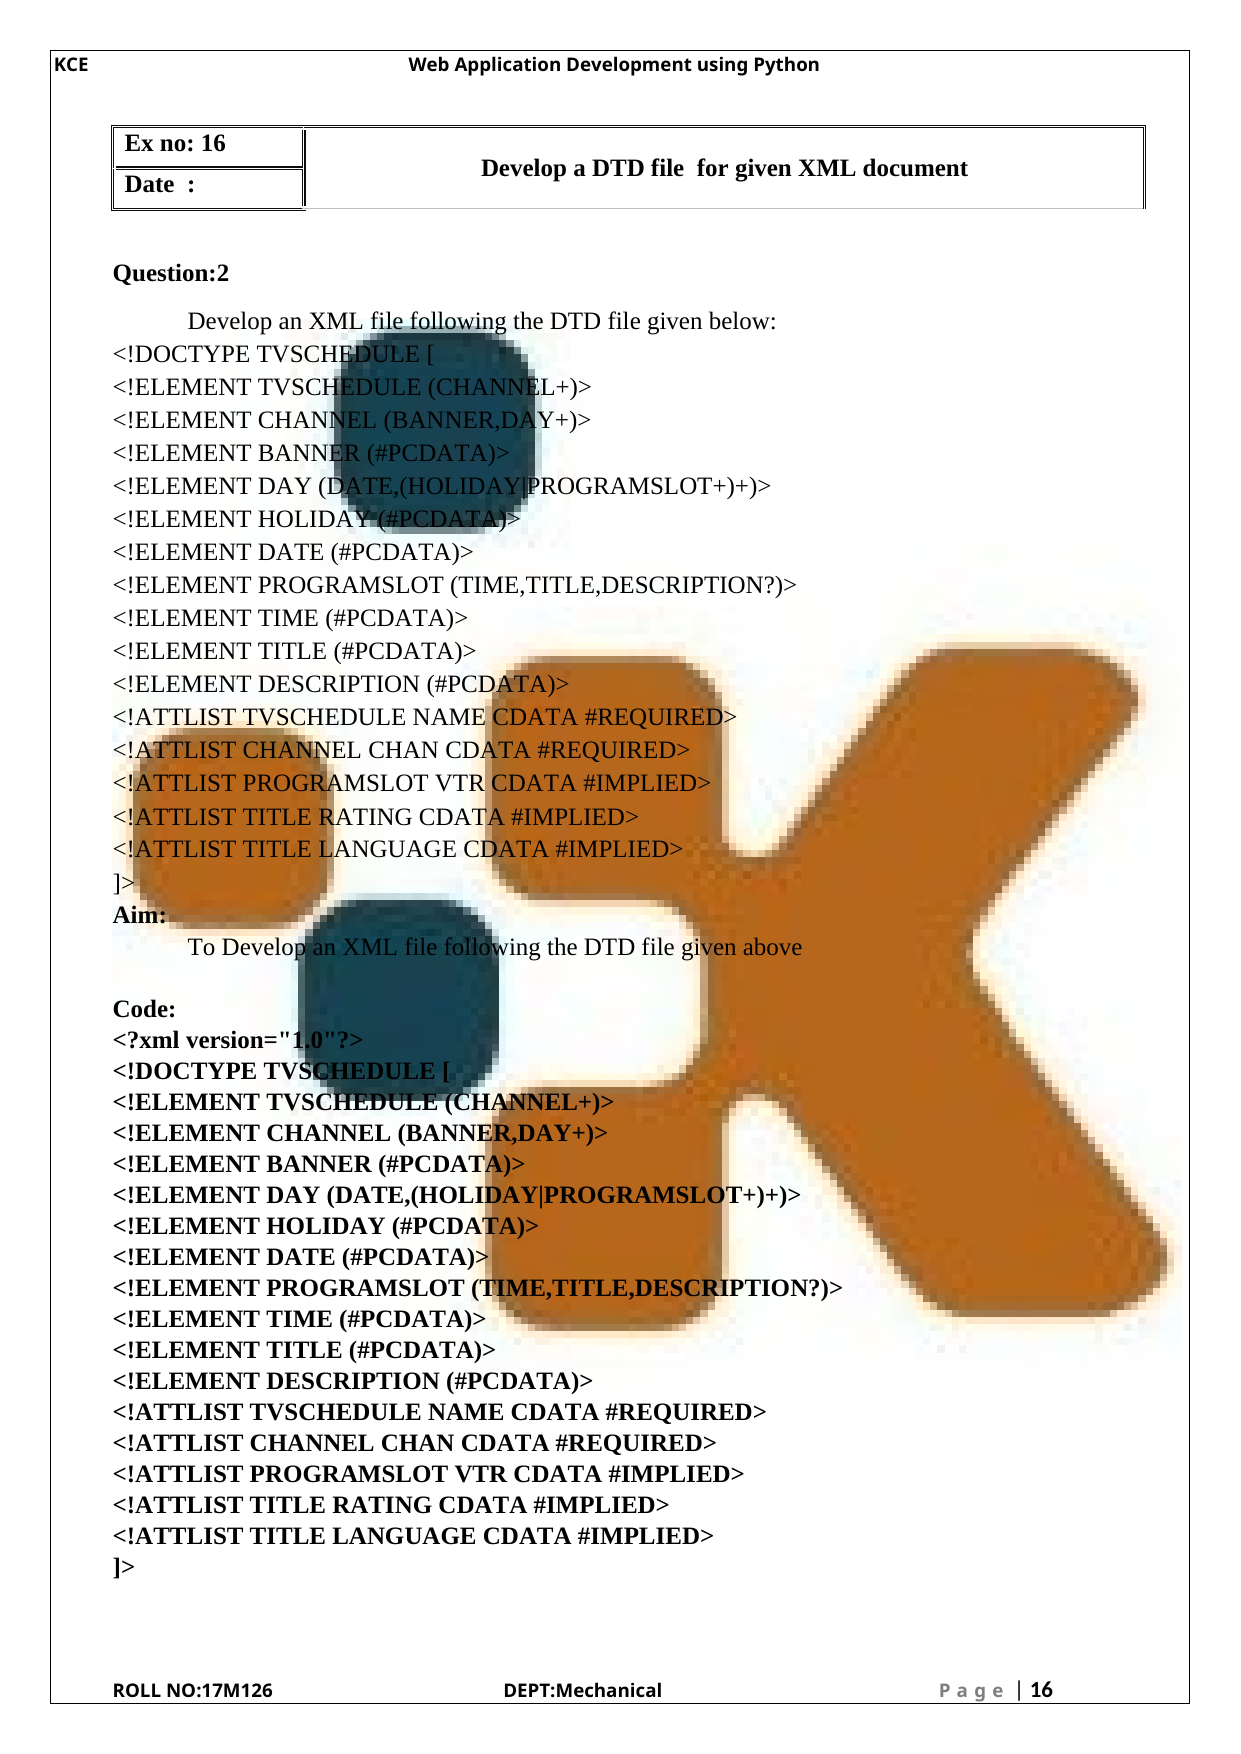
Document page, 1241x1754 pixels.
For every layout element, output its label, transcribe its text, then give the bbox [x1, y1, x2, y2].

text Question:2 [112, 258, 1181, 287]
text <!ELEMENT TITLE (#PCDATA)> [112, 1335, 1181, 1364]
text ]> [112, 1552, 1181, 1581]
text <!ELEMENT DESCRIPTION (#PCDATA)> [112, 1366, 1181, 1395]
text <!ELEMENT HOLIDAY (#PCDATA)> [112, 1211, 1181, 1240]
picture [112, 319, 1182, 1389]
text <!ELEMENT BANNER (#PCDATA)> [112, 1149, 1181, 1178]
text <!ATTLIST CHANNEL CHAN CDATA #REQUIRED> [112, 1428, 1181, 1457]
text <!ATTLIST PROGRAMSLOT VTR CDATA #IMPLIED> [112, 1459, 1181, 1488]
text Aim: [112, 901, 1181, 929]
table_cell Date : [114, 166, 304, 208]
text <!ELEMENT DAY (DATE,(HOLIDAY|PROGRAMSLOT+)+)> [112, 1180, 1181, 1209]
table_header Develop a DTD file for given XML document [304, 128, 1143, 208]
text Develop an XML file following the DTD file given below: <!DOCTYPE TVSCHEDULE [ <!ELEMENT TVSCHEDULE (CHANNEL+)> <!ELEMENT CHANNEL (BANNER,DAY+)> <!ELEMENT BANNER (#PCDATA)> <!ELEMENT DAY (DATE,(HOLIDAY|PROGRAMSLOT+)+)> <!ELEMENT HOLIDAY (#PCDATA)> <!ELEMENT DATE (#PCDATA)> <!ELEMENT PROGRAMSLOT (TIME,TITLE,DESCRIPTION?)> <!ELEMENT TIME (#PCDATA)> <!ELEMENT TITLE (#PCDATA)> <!ELEMENT DESCRIPTION (#PCDATA)> <!ATTLIST TVSCHEDULE NAME CDATA #REQUIRED> <!ATTLIST CHANNEL CHAN CDATA #REQUIRED> <!ATTLIST PROGRAMSLOT VTR CDATA #IMPLIED> <!ATTLIST TITLE RATING CDATA #IMPLIED> <!ATTLIST TITLE LANGUAGE CDATA #IMPLIED> ]> [112, 306, 1181, 896]
text <!ELEMENT TVSCHEDULE (CHANNEL+)> [112, 1087, 1181, 1116]
text <!ATTLIST TVSCHEDULE NAME CDATA #REQUIRED> [112, 1397, 1181, 1426]
text <!ELEMENT DATE (#PCDATA)> [112, 1242, 1181, 1271]
table_header Ex no: 16 [113, 126, 304, 166]
text <!ELEMENT PROGRAMSLOT (TIME,TITLE,DESCRIPTION?)> [112, 1273, 1181, 1302]
text <!ATTLIST TITLE LANGUAGE CDATA #IMPLIED> [112, 1521, 1181, 1550]
text To Develop an XML file following the DTD file given above [112, 932, 1181, 960]
text <!ELEMENT TIME (#PCDATA)> [112, 1304, 1181, 1333]
text Code: [112, 994, 1181, 1022]
text <!DOCTYPE TVSCHEDULE [ [112, 1056, 1181, 1084]
text <?xml version="1.0"?> [112, 1025, 1181, 1053]
text <!ELEMENT CHANNEL (BANNER,DAY+)> [112, 1118, 1181, 1147]
text <!ATTLIST TITLE RATING CDATA #IMPLIED> [112, 1490, 1181, 1519]
